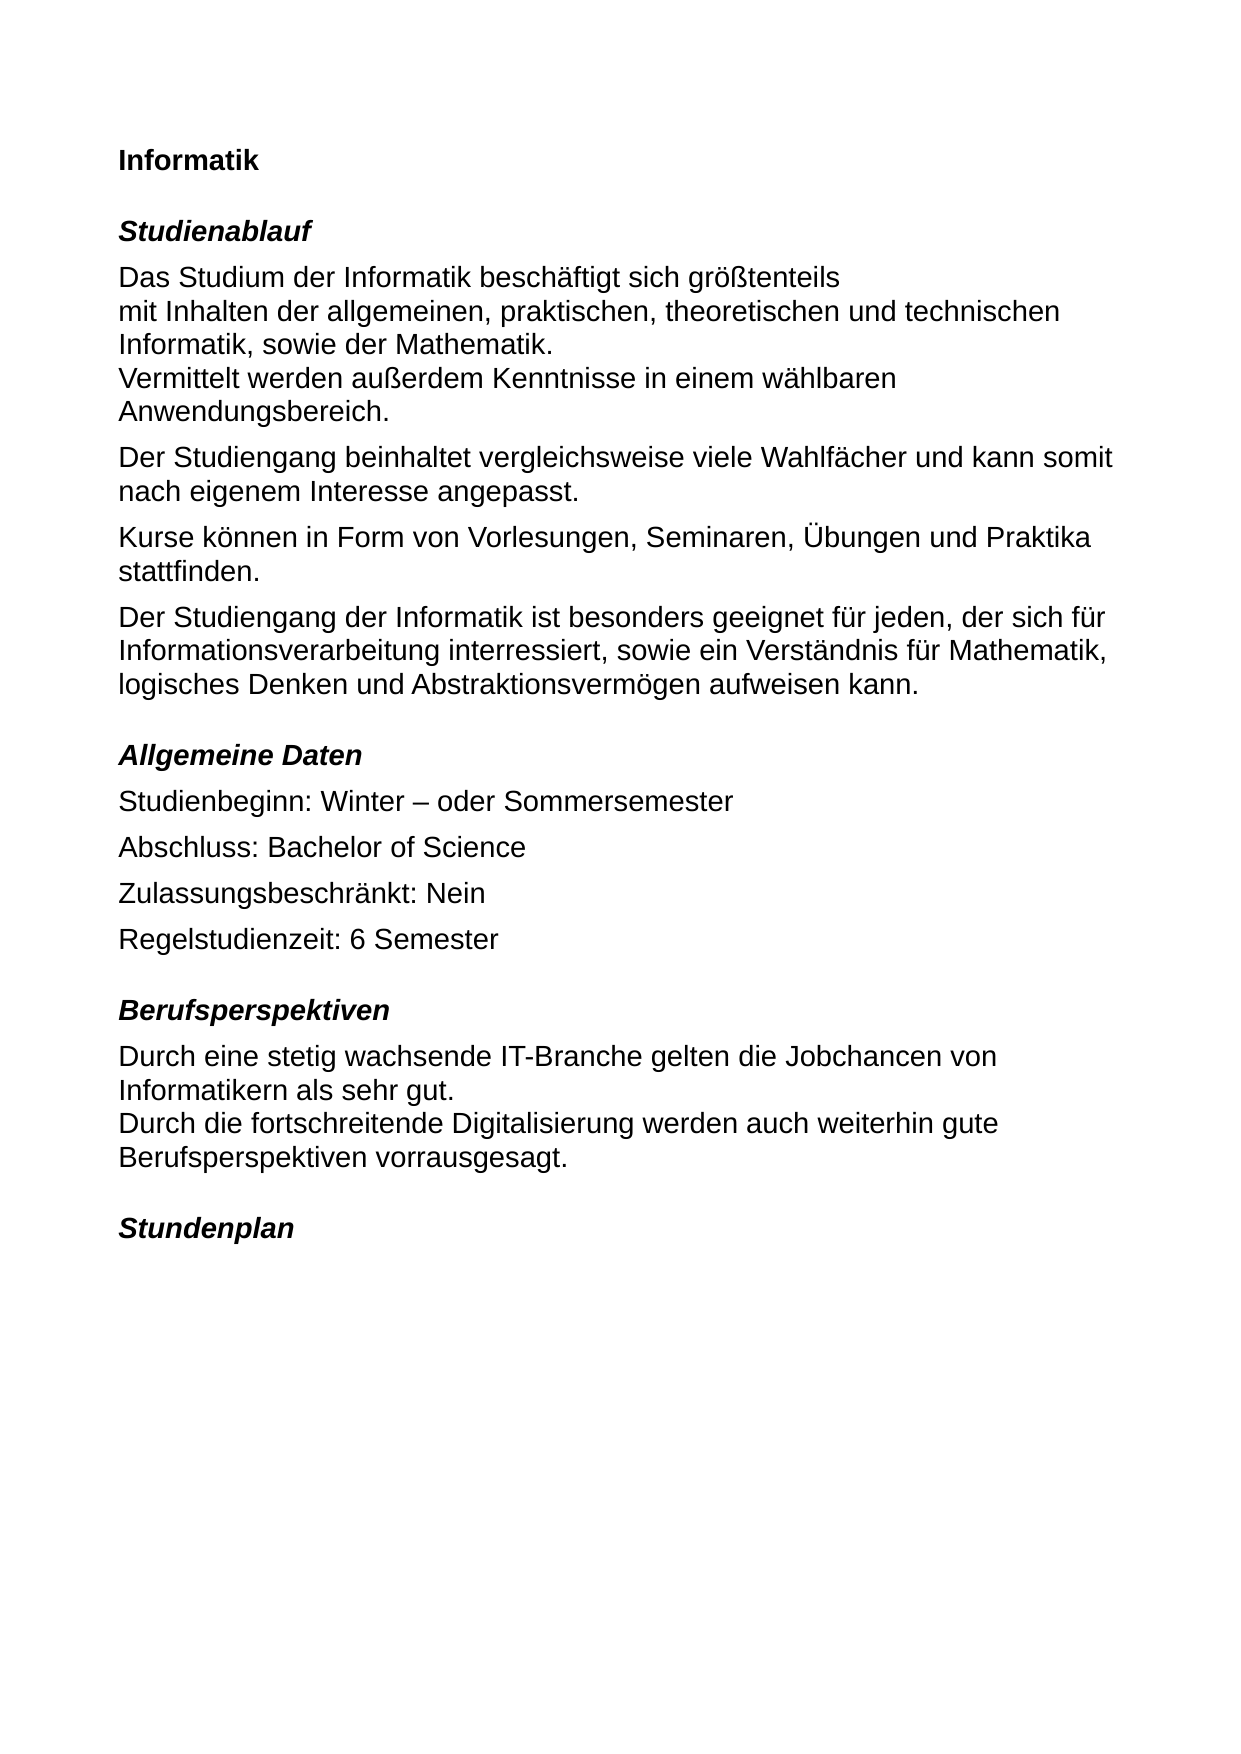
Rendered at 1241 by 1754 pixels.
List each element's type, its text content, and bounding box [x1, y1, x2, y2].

text Zulassungsbeschränkt: Nein [118, 876, 1122, 909]
text Das Studium der Informatik beschäftigt sich größtenteils mit Inhalten der allgemeinen, praktischen, theoretischen und technischen Informatik, sowie der Mathematik. Vermittelt werden außerdem Kenntnisse in einem wählbaren Anwendungsbereich. [118, 260, 1122, 428]
subtitle Allgemeine Daten [118, 738, 1122, 771]
subtitle Stundenplan [118, 1211, 1122, 1244]
text Abschluss: Bachelor of Science [118, 830, 1122, 863]
text Der Studiengang beinhaltet vergleichsweise viele Wahlfächer und kann somit nach eigenem Interesse angepasst. [118, 440, 1122, 507]
text Durch eine stetig wachsende IT-Branche gelten die Jobchancen von Informatikern als sehr gut. Durch die fortschreitende Digitalisierung werden auch weiterhin gute Berufsperspektiven vorrausgesagt. [118, 1039, 1122, 1173]
subtitle Informatik [118, 143, 1122, 177]
text Studienbeginn: Winter – oder Sommersemester [118, 784, 1122, 817]
text Regelstudienzeit: 6 Semester [118, 922, 1122, 955]
subtitle Studienablauf [118, 214, 1122, 248]
subtitle Berufsperspektiven [118, 993, 1122, 1026]
text Kurse können in Form von Vorlesungen, Seminaren, Übungen und Praktika stattfinden. [118, 520, 1122, 587]
text Der Studiengang der Informatik ist besonders geeignet für jeden, der sich für Informationsverarbeitung interressiert, sowie ein Verständnis für Mathematik, logisches Denken und Abstraktionsvermögen aufweisen kann. [118, 599, 1122, 700]
